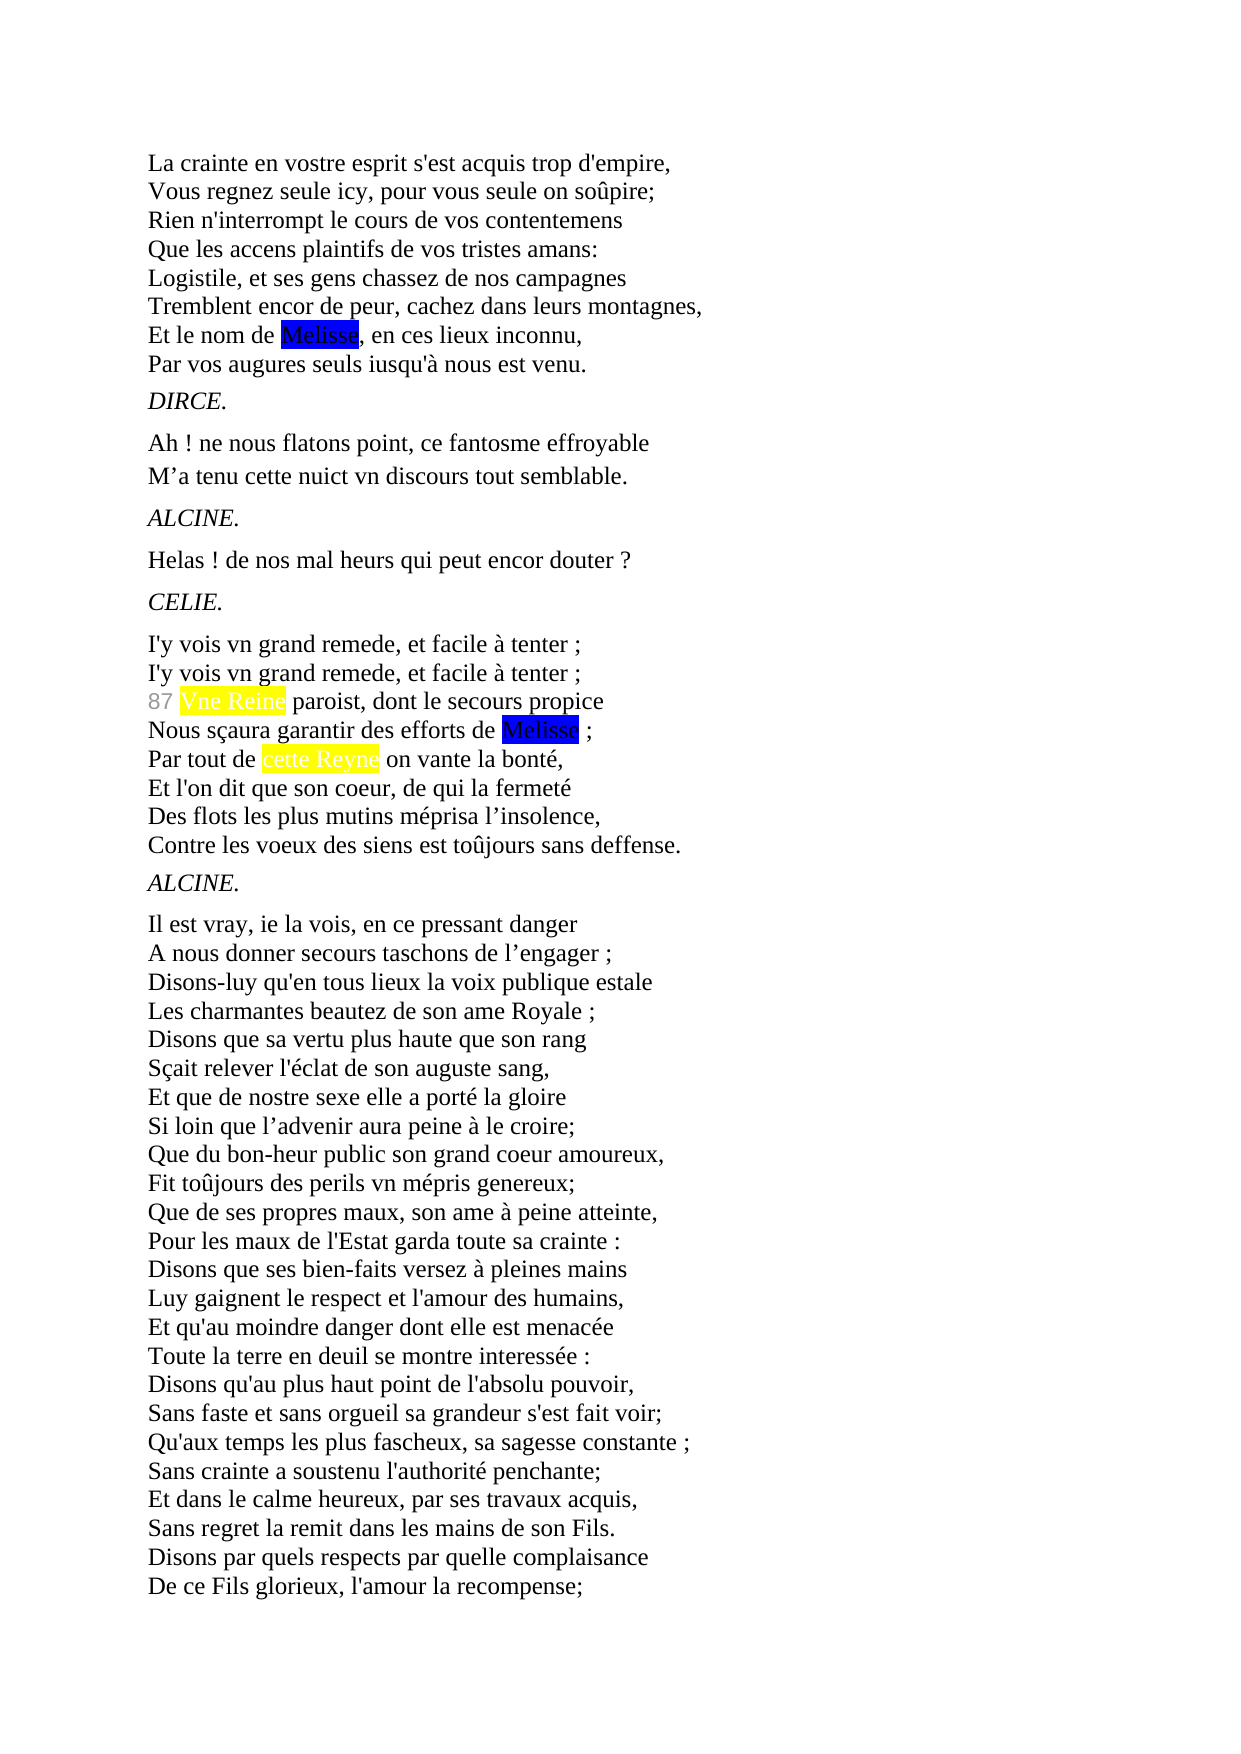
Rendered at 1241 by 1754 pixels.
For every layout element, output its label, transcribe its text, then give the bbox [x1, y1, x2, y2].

text ALCINE. [148, 503, 1093, 532]
text CELIE. [148, 587, 1093, 616]
text DIRCE. [148, 386, 1093, 415]
text Il est vray, ie la vois, en ce pressant danger A nous donner secours taschons de l’engager ; Disons-luy qu'en tous lieux la voix publique estale Les charmantes beautez de son ame Royale ; Disons que sa vertu plus haute que son rang Sçait relever l'éclat de son auguste sang, Et que de nostre sexe elle a porté la gloire Si loin que l’advenir aura peine à le croire; Que du bon-heur public son grand coeur amoureux, Fit toûjours des perils vn mépris genereux; Que de ses propres maux, son ame à peine atteinte, Pour les maux de l'Estat garda toute sa crainte : Disons que ses bien-faits versez à pleines mains Luy gaignent le respect et l'amour des humains, Et qu'au moindre danger dont elle est menacée Toute la terre en deuil se montre interessée : Disons qu'au plus haut point de l'absolu pouvoir, Sans faste et sans orgueil sa grandeur s'est fait voir; Qu'aux temps les plus fascheux, sa sagesse constante ; Sans crainte a soustenu l'authorité penchante; Et dans le calme heureux, par ses travaux acquis, Sans regret la remit dans les mains de son Fils. Disons par quels respects par quelle complaisance De ce Fils glorieux, l'amour la recompense; [148, 909, 1093, 1599]
text Helas ! de nos mal heurs qui peut encor douter ? [148, 545, 1093, 574]
text Ah ! ne nous flatons point, ce fantosme effroyable M’a tenu cette nuict vn discours tout semblable. [148, 428, 1093, 490]
text I'y vois vn grand remede, et facile à tenter ; I'y vois vn grand remede, et facile à tenter ; 87 Vne Reine paroist, dont le secours propice Nous sçaura garantir des efforts de Melisse ; Par tout de cette Reyne on vante la bonté, Et l'on dit que son coeur, de qui la fermeté Des flots les plus mutins méprisa l’insolence, Contre les voeux des siens est toûjours sans deffense. [148, 629, 1093, 859]
text La crainte en vostre esprit s'est acquis trop d'empire, Vous regnez seule icy, pour vous seule on soûpire; Rien n'interrompt le cours de vos contentemens Que les accens plaintifs de vos tristes amans: Logistile, et ses gens chassez de nos campagnes Tremblent encor de peur, cachez dans leurs montagnes, Et le nom de Melisse, en ces lieux inconnu, Par vos augures seuls iusqu'à nous est venu. [148, 148, 1093, 378]
text ALCINE. [148, 868, 1093, 896]
